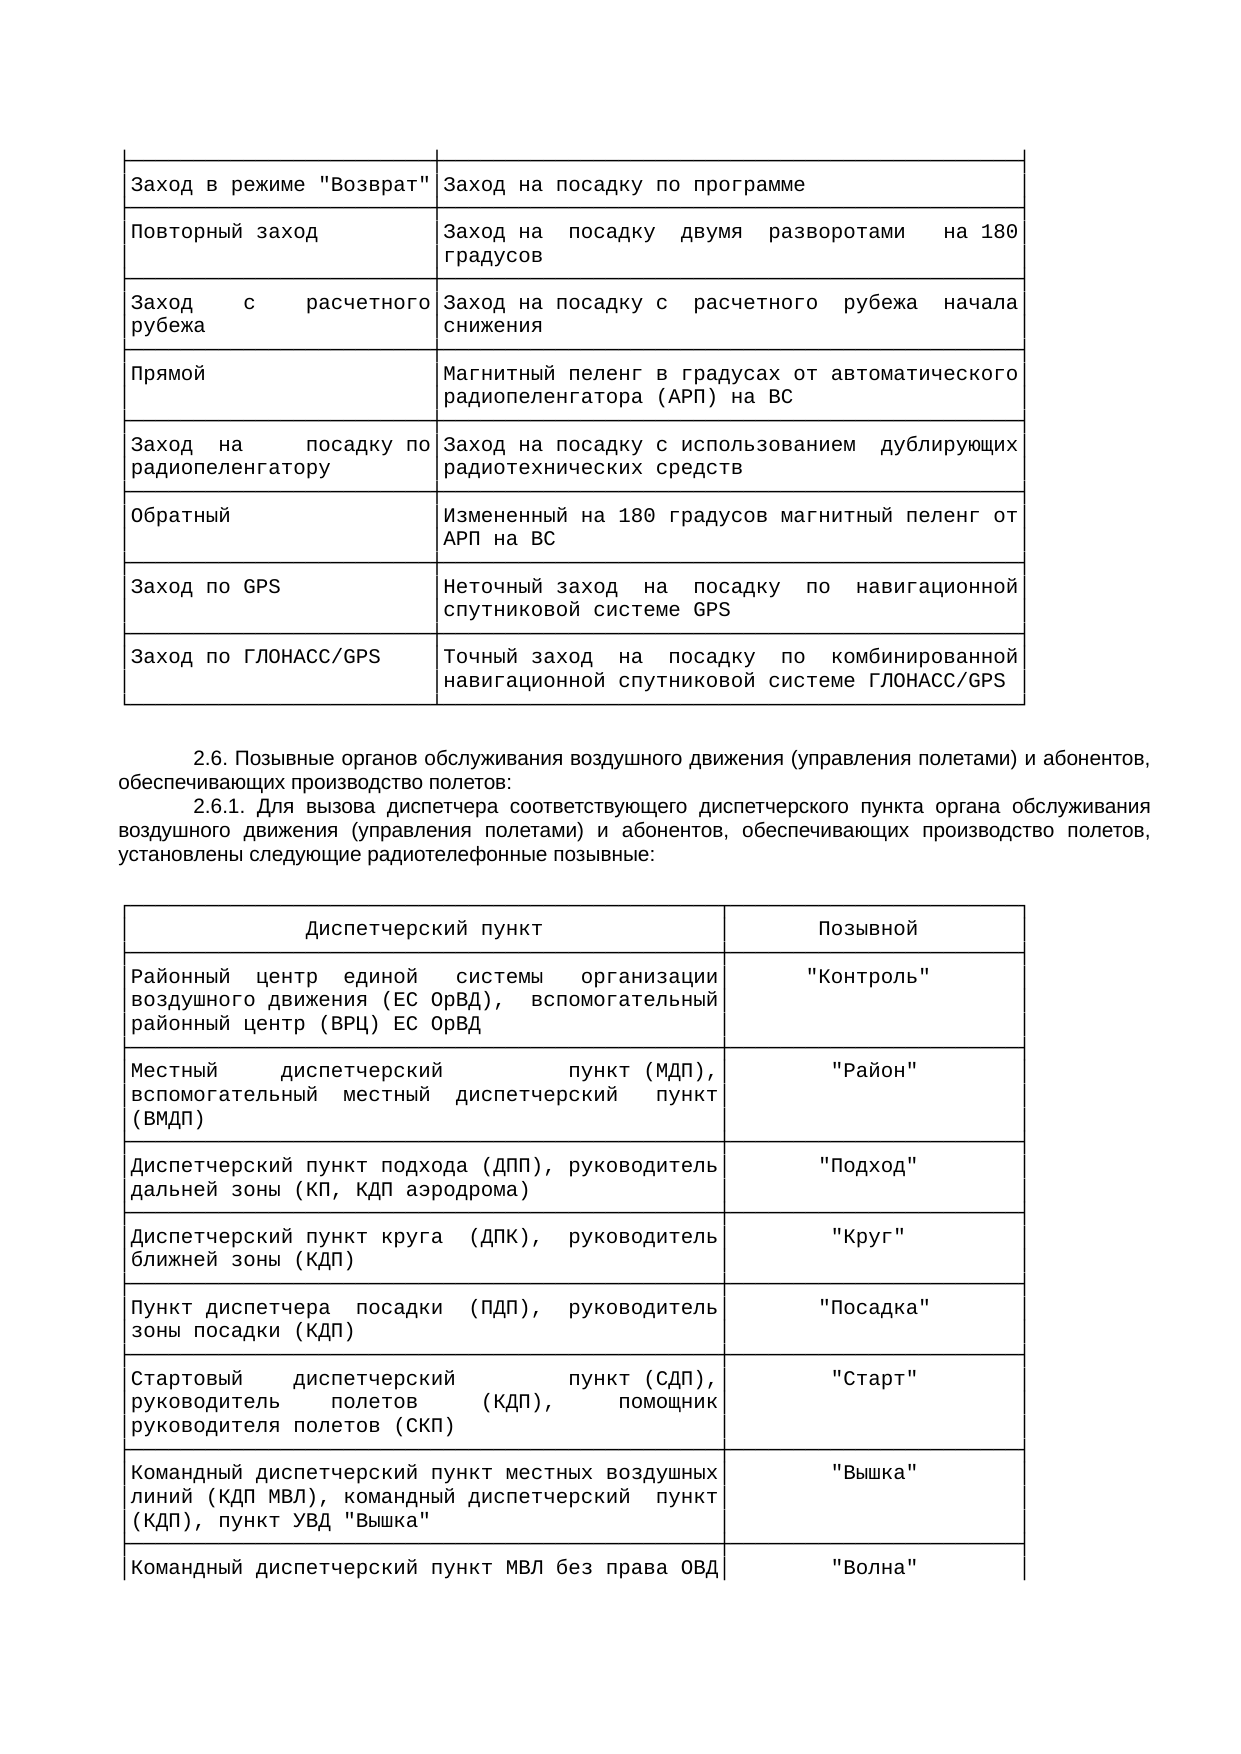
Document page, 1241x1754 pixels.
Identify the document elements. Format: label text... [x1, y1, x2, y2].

text ├────────────────────────┼──────────────────────────────────────────────┤ [118, 339, 1152, 363]
text │(ВМДП) │ │ [1025, 1108, 1152, 1131]
text ├───────────────────────────────────────────────┼───────────────────────┤ [118, 1131, 1152, 1155]
text │Местный диспетчерский пункт (МДП),│ "Район" │ [118, 1060, 1152, 1084]
text │руководителя полетов (СКП) │ │ [118, 1415, 1152, 1439]
text │Повторный заход │Заход на посадку двумя разворотами на 180│ [125, 221, 436, 244]
text ├────────────────────────┼──────────────────────────────────────────────┤ [118, 197, 1152, 221]
text │дальней зоны (КП, КДП аэродрома) │ │ [118, 1178, 1152, 1202]
text │Диспетчерский пункт подхода (ДПП), руководитель│ "Подход" │ [125, 1155, 724, 1178]
text ├───────────────────────────────────────────────┼───────────────────────┤ [725, 1037, 1024, 1047]
text │Пункт диспетчера посадки (ПДП), руководитель│ "Посадка" │ [125, 1297, 724, 1320]
text ├───────────────────────────────────────────────┼───────────────────────┤ [118, 1273, 1152, 1297]
text │Повторный заход │Заход на посадку двумя разворотами на 180│ [437, 221, 1024, 244]
text │линий (КДП МВЛ), командный диспетчерский пункт│ │ [725, 1486, 1024, 1509]
text │Обратный │Измененный на 180 градусов магнитный пеленг от│ [437, 505, 1024, 528]
text ├────────────────────────┼──────────────────────────────────────────────┤ [437, 623, 1024, 633]
text │Районный центр единой системы организации│ "Контроль" │ [125, 966, 724, 989]
text │вспомогательный местный диспетчерский пункт│ │ [118, 1084, 1152, 1108]
text │Заход по ГЛОНАСС/GPS │Точный заход на посадку по комбинированной│ [118, 647, 1152, 670]
text 2.6. Позывные органов обслуживания воздушного движения (управления полетами) и абонентов, обеспечивающих производство полетов: [118, 746, 1152, 794]
text │линий (КДП МВЛ), командный диспетчерский пункт│ │ [1025, 1486, 1152, 1509]
text │ Диспетчерский пункт │ Позывной │ [118, 918, 1152, 942]
text ├───────────────────────────────────────────────┼───────────────────────┤ [1025, 1439, 1152, 1462]
text │Пункт диспетчера посадки (ПДП), руководитель│ "Посадка" │ [725, 1297, 1024, 1320]
text │Заход с расчетного│Заход на посадку с расчетного рубежа начала│ [125, 292, 436, 316]
text │(ВМДП) │ │ [725, 1108, 1024, 1131]
text │Районный центр единой системы организации│ "Контроль" │ [1025, 966, 1152, 989]
text │Диспетчерский пункт круга (ДПК), руководитель│ "Круг" │ [125, 1226, 724, 1249]
text │Пункт диспетчера посадки (ПДП), руководитель│ "Посадка" │ [1025, 1297, 1152, 1320]
text │Диспетчерский пункт подхода (ДПП), руководитель│ "Подход" │ [1025, 1155, 1152, 1178]
text │воздушного движения (ЕС ОрВД), вспомогательный│ │ [118, 989, 1152, 1013]
text │Диспетчерский пункт подхода (ДПП), руководитель│ "Подход" │ [725, 1155, 1024, 1178]
text ├───────────────────────────────────────────────┼───────────────────────┤ [118, 942, 1152, 966]
text ├────────────────────────┼──────────────────────────────────────────────┤ [1025, 623, 1152, 647]
text ├───────────────────────────────────────────────┼───────────────────────┤ [125, 1439, 724, 1449]
text │Командный диспетчерский пункт местных воздушных│ "Вышка" │ [118, 1462, 1152, 1486]
text │Прямой │Магнитный пеленг в градусах от автоматического│ [125, 363, 436, 386]
text │ │спутниковой системе GPS │ [118, 599, 1152, 623]
text │ближней зоны (КДП) │ │ [118, 1249, 1152, 1273]
text │Обратный │Измененный на 180 градусов магнитный пеленг от│ [125, 505, 436, 528]
text │Заход по GPS │Неточный заход на посадку по навигационной│ [125, 576, 436, 599]
text │Обратный │Измененный на 180 градусов магнитный пеленг от│ [1025, 505, 1152, 528]
text ├───────────────────────────────────────────────┼───────────────────────┤ [725, 1450, 1024, 1462]
text ├───────────────────────────────────────────────┼───────────────────────┤ [125, 1048, 724, 1060]
text │Районный центр единой системы организации│ "Контроль" │ [725, 966, 1024, 989]
text ├────────────────────────┼──────────────────────────────────────────────┤ [437, 634, 1024, 647]
text ├───────────────────────────────────────────────┼───────────────────────┤ [118, 1202, 1152, 1226]
text │Заход на посадку по│Заход на посадку с использованием дублирующих│ [437, 434, 1024, 457]
text ├────────────────────────┼──────────────────────────────────────────────┤ [118, 481, 1152, 505]
text └────────────────────────┴──────────────────────────────────────────────┘ [118, 694, 1152, 717]
text │Заход по GPS │Неточный заход на посадку по навигационной│ [1025, 576, 1152, 599]
text │Диспетчерский пункт круга (ДПК), руководитель│ "Круг" │ [1025, 1226, 1152, 1249]
text ┌───────────────────────────────────────────────┬───────────────────────┐ [118, 895, 1152, 918]
text ├────────────────────────┼──────────────────────────────────────────────┤ [125, 634, 436, 647]
text │ │градусов │ [118, 244, 1152, 268]
text ├───────────────────────────────────────────────┼───────────────────────┤ [1025, 1037, 1152, 1060]
text ├────────────────────────┼──────────────────────────────────────────────┤ [118, 150, 1152, 174]
text ├────────────────────────┼──────────────────────────────────────────────┤ [118, 552, 1152, 576]
text │Заход на посадку по│Заход на посадку с использованием дублирующих│ [125, 434, 436, 457]
text ├───────────────────────────────────────────────┼───────────────────────┤ [125, 1450, 724, 1462]
text │ │навигационной спутниковой системе ГЛОНАСС/GPS │ [118, 670, 1152, 694]
text │ │АРП на ВС │ [118, 528, 1152, 552]
text ├────────────────────────┼──────────────────────────────────────────────┤ [118, 268, 1152, 292]
text │Заход в режиме "Возврат"│Заход на посадку по программе │ [125, 174, 436, 197]
text ├───────────────────────────────────────────────┼───────────────────────┤ [125, 1037, 724, 1047]
text │(КДП), пункт УВД "Вышка" │ │ [118, 1509, 1152, 1533]
text │Повторный заход │Заход на посадку двумя разворотами на 180│ [1025, 221, 1152, 244]
text │Прямой │Магнитный пеленг в градусах от автоматического│ [437, 363, 1024, 386]
text │Диспетчерский пункт круга (ДПК), руководитель│ "Круг" │ [725, 1226, 1024, 1249]
text │линий (КДП МВЛ), командный диспетчерский пункт│ │ [125, 1486, 724, 1509]
text │Заход по GPS │Неточный заход на посадку по навигационной│ [437, 576, 1024, 599]
text │зоны посадки (КДП) │ │ [118, 1320, 1152, 1344]
text │Заход в режиме "Возврат"│Заход на посадку по программе │ [1025, 174, 1152, 197]
text │Командный диспетчерский пункт МВЛ без права ОВД│ "Волна" │ [118, 1557, 1152, 1581]
text │рубежа │снижения │ [118, 316, 1152, 339]
text ├───────────────────────────────────────────────┼───────────────────────┤ [118, 1344, 1152, 1368]
text │руководитель полетов (КДП), помощник│ │ [118, 1391, 1152, 1415]
text │Заход с расчетного│Заход на посадку с расчетного рубежа начала│ [1025, 292, 1152, 316]
text │(ВМДП) │ │ [125, 1108, 724, 1131]
text │Стартовый диспетчерский пункт (СДП),│ "Старт" │ [725, 1368, 1024, 1391]
text ├────────────────────────┼──────────────────────────────────────────────┤ [118, 410, 1152, 434]
text │Стартовый диспетчерский пункт (СДП),│ "Старт" │ [1025, 1368, 1152, 1391]
text ├───────────────────────────────────────────────┼───────────────────────┤ [118, 1533, 1152, 1557]
text ├───────────────────────────────────────────────┼───────────────────────┤ [725, 1439, 1024, 1449]
text │Заход с расчетного│Заход на посадку с расчетного рубежа начала│ [437, 292, 1024, 316]
text │Прямой │Магнитный пеленг в градусах от автоматического│ [1025, 363, 1152, 386]
text │Заход в режиме "Возврат"│Заход на посадку по программе │ [437, 174, 1024, 197]
text ├────────────────────────┼──────────────────────────────────────────────┤ [125, 623, 436, 633]
text │Стартовый диспетчерский пункт (СДП),│ "Старт" │ [125, 1368, 724, 1391]
text │районный центр (ВРЦ) ЕС ОрВД │ │ [118, 1013, 1152, 1037]
text │ │радиопеленгатора (АРП) на ВС │ [118, 386, 1152, 410]
text │радиопеленгатору │радиотехнических средств │ [118, 457, 1152, 481]
text │Заход на посадку по│Заход на посадку с использованием дублирующих│ [1025, 434, 1152, 457]
text 2.6.1. Для вызова диспетчера соответствующего диспетчерского пункта органа обслуживания воздушного движения (управления полетами) и абонентов, обеспечивающих производство полетов, установлены следующие радиотелефонные позывные: [118, 794, 1152, 866]
text ├───────────────────────────────────────────────┼───────────────────────┤ [725, 1048, 1024, 1060]
